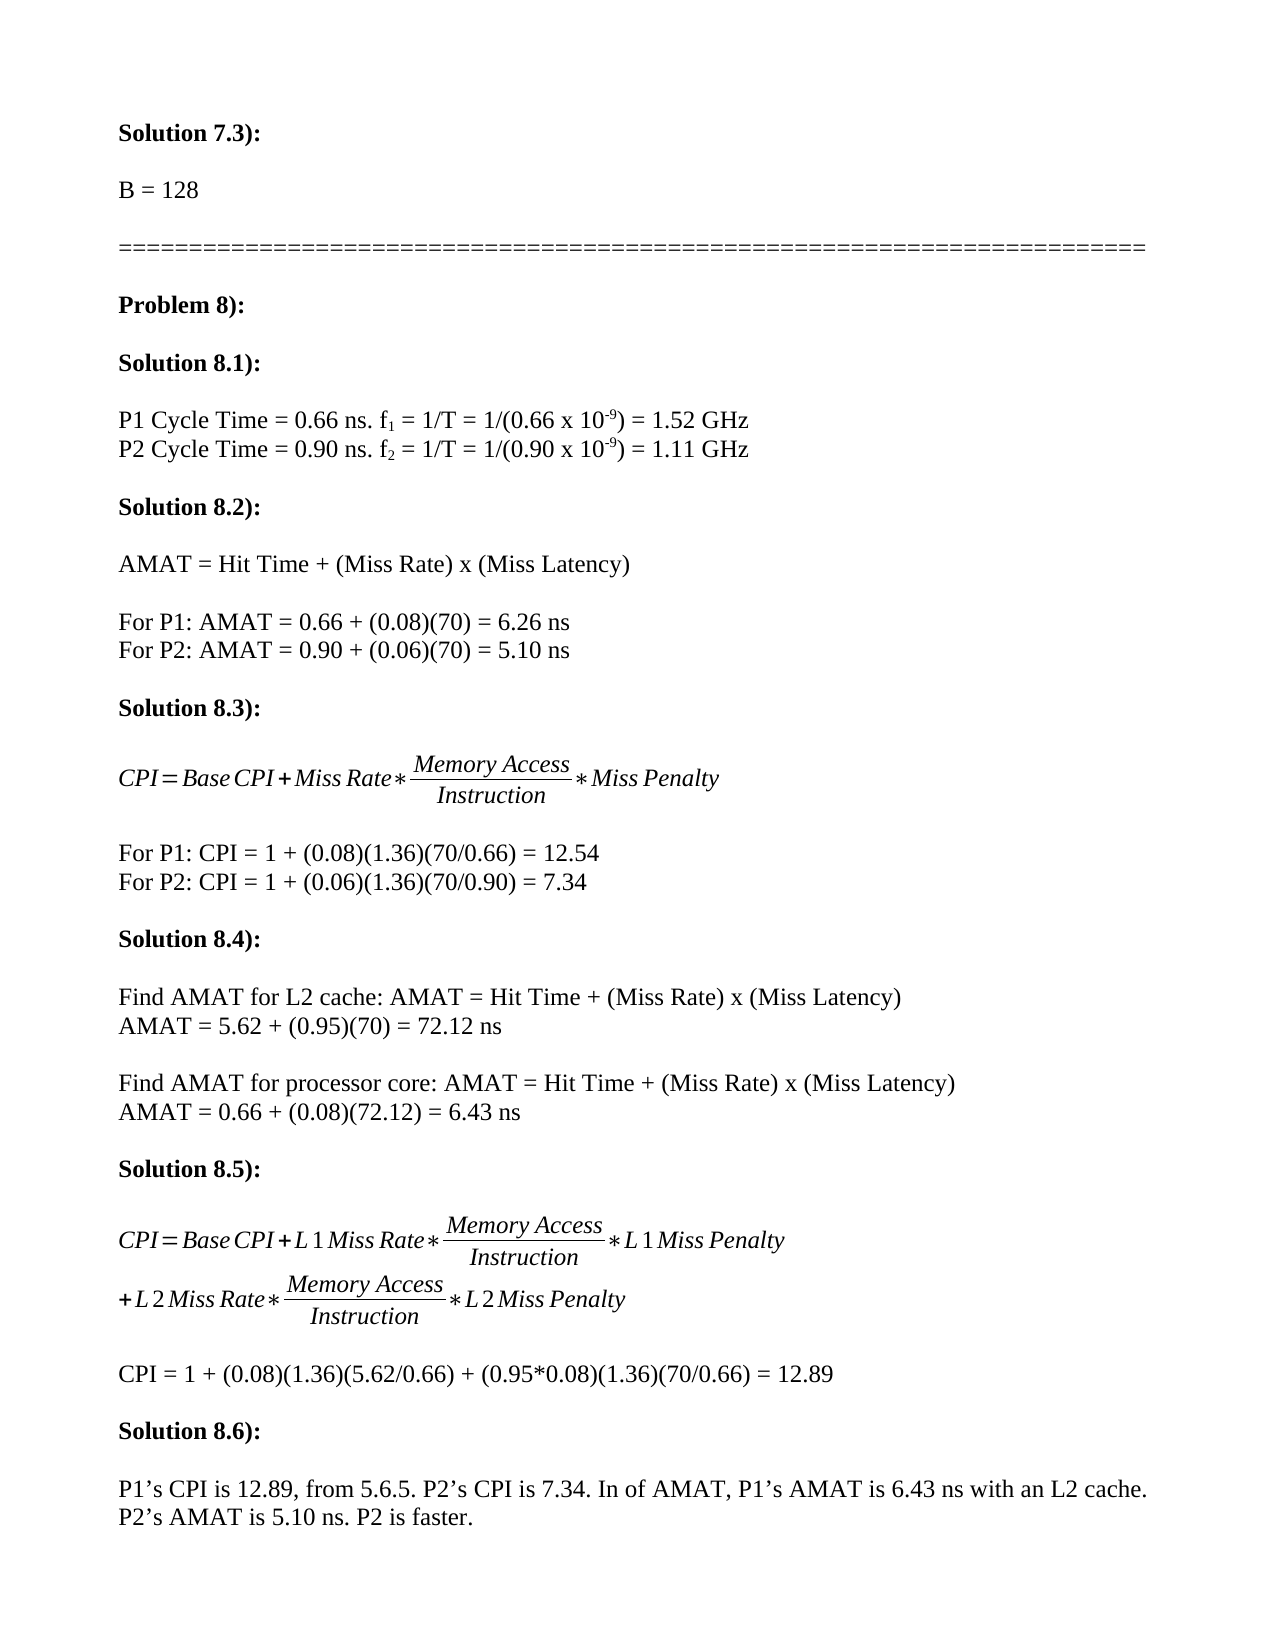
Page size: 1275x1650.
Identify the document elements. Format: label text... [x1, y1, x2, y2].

text Find AMAT for processor core: AMAT = Hit Time + (Miss Rate) x (Miss Latency) [118, 1068, 1157, 1097]
text Problem 8): [118, 291, 1157, 319]
text AMAT = Hit Time + (Miss Rate) x (Miss Latency) [118, 549, 1157, 578]
text P1’s CPI is 12.89, from 5.6.5. P2’s CPI is 7.34. In of AMAT, P1’s AMAT is 6.43 ns with an L2 cache. P2’s AMAT is 5.10 ns. P2 is faster. [118, 1474, 1157, 1531]
text ========================================================================= [118, 233, 1157, 262]
text For P1: AMAT = 0.66 + (0.08)(70) = 6.26 ns [118, 607, 1157, 636]
text For P2: CPI = 1 + (0.06)(1.36)(70/0.90) = 7.34 [118, 867, 1157, 896]
text P2 Cycle Time = 0.90 ns. f2 = 1/T = 1/(0.90 x 10-9) = 1.11 GHz [118, 434, 1157, 463]
text AMAT = 0.66 + (0.08)(72.12) = 6.43 ns [118, 1097, 1157, 1126]
text Solution 8.1): [118, 348, 1157, 377]
text For P1: CPI = 1 + (0.08)(1.36)(70/0.66) = 12.54 [118, 838, 1157, 867]
text B = 128 [118, 176, 1157, 204]
text Solution 7.3): [118, 118, 1157, 147]
text CPI = 1 + (0.08)(1.36)(5.62/0.66) + (0.95*0.08)(1.36)(70/0.66) = 12.89 [118, 1359, 1157, 1387]
text AMAT = 5.62 + (0.95)(70) = 72.12 ns [118, 1011, 1157, 1039]
text P1 Cycle Time = 0.66 ns. f1 = 1/T = 1/(0.66 x 10-9) = 1.52 GHz [118, 406, 1157, 434]
text Solution 8.5): [118, 1154, 1157, 1183]
text Find AMAT for L2 cache: AMAT = Hit Time + (Miss Rate) x (Miss Latency) [118, 982, 1157, 1011]
text Solution 8.6): [118, 1416, 1157, 1445]
text Solution 8.4): [118, 924, 1157, 953]
text Solution 8.2): [118, 492, 1157, 521]
text Solution 8.3): [118, 693, 1157, 722]
text For P2: AMAT = 0.90 + (0.06)(70) = 5.10 ns [118, 636, 1157, 664]
